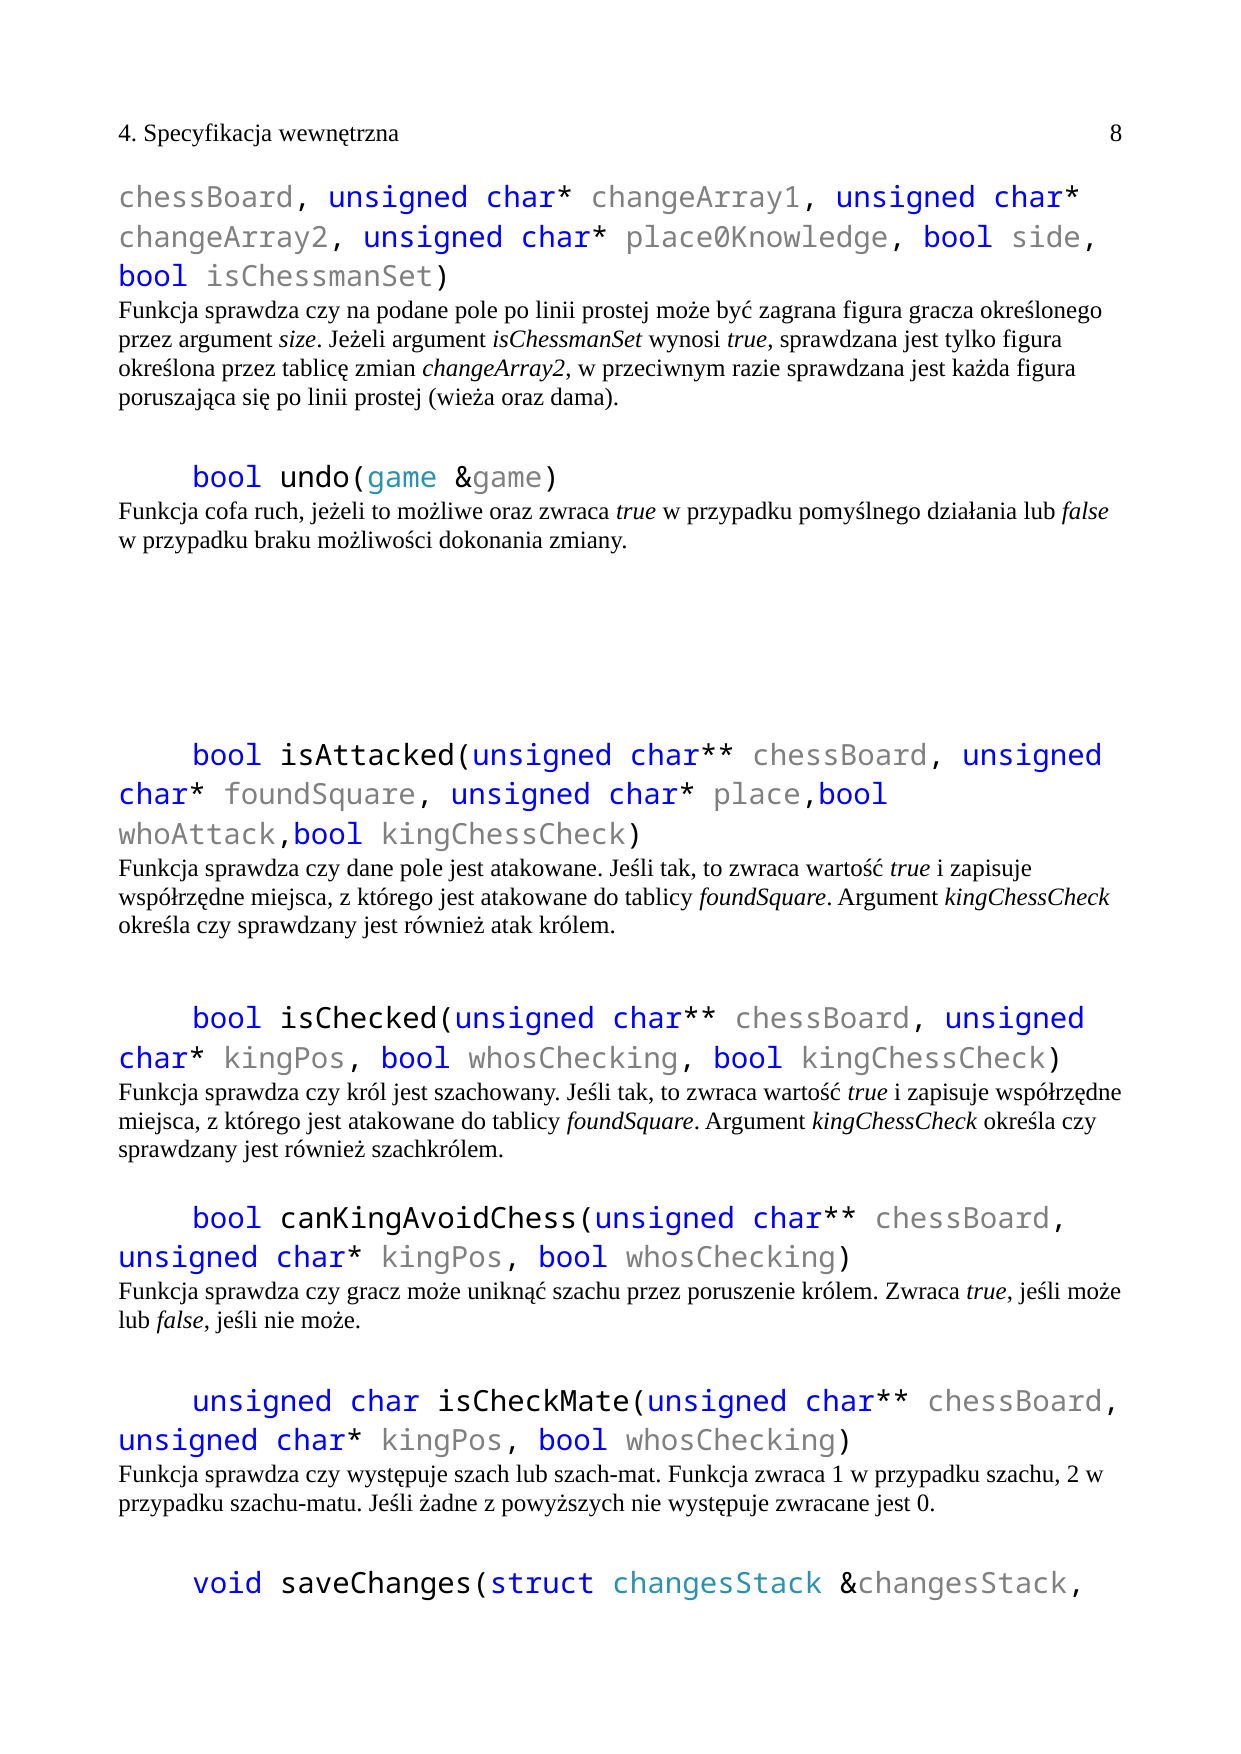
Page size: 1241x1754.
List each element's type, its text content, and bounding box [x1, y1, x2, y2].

text void saveChanges(struct changesStack &changesStack, [118, 1563, 1122, 1602]
text Funkcja sprawdza czy gracz może uniknąć szachu przez poruszenie królem. Zwraca true, jeśli może lub false, jeśli nie może. [118, 1276, 1122, 1334]
text Funkcja sprawdza czy na podane pole po linii prostej może być zagrana figura gracza określonego przez argument size. Jeżeli argument isChessmanSet wynosi true, sprawdzana jest tylko figura określona przez tablicę zmian changeArray2, w przeciwnym razie sprawdzana jest każda figura poruszająca się po linii prostej (wieża oraz dama). [118, 295, 1122, 410]
text bool undo(game &game) [118, 456, 1122, 496]
text bool isChecked(unsigned char** chessBoard, unsigned char* kingPos, bool whosChecking, bool kingChessCheck) [118, 998, 1122, 1077]
text chessBoard, unsigned char* changeArray1, unsigned char* changeArray2, unsigned char* place0Knowledge, bool side, bool isChessmanSet) [118, 176, 1122, 295]
text Funkcja cofa ruch, jeżeli to możliwe oraz zwraca true w przypadku pomyślnego działania lub false w przypadku braku możliwości dokonania zmiany. [118, 496, 1122, 554]
text Funkcja sprawdza czy dane pole jest atakowane. Jeśli tak, to zwraca wartość true i zapisuje współrzędne miejsca, z którego jest atakowane do tablicy foundSquare. Argument kingChessCheck określa czy sprawdzany jest również atak królem. [118, 853, 1122, 939]
text bool canKingAvoidChess(unsigned char** chessBoard, unsigned char* kingPos, bool whosChecking) [118, 1197, 1122, 1276]
text unsigned char isCheckMate(unsigned char** chessBoard, unsigned char* kingPos, bool whosChecking) [118, 1380, 1122, 1459]
text bool isAttacked(unsigned char** chessBoard, unsigned char* foundSquare, unsigned char* place,bool whoAttack,bool kingChessCheck) [118, 734, 1122, 853]
text Funkcja sprawdza czy król jest szachowany. Jeśli tak, to zwraca wartość true i zapisuje współrzędne miejsca, z którego jest atakowane do tablicy foundSquare. Argument kingChessCheck określa czy sprawdzany jest również szachkrólem. [118, 1077, 1122, 1163]
text Funkcja sprawdza czy występuje szach lub szach-mat. Funkcja zwraca 1 w przypadku szachu, 2 w przypadku szachu-matu. Jeśli żadne z powyższych nie występuje zwracane jest 0. [118, 1459, 1122, 1517]
